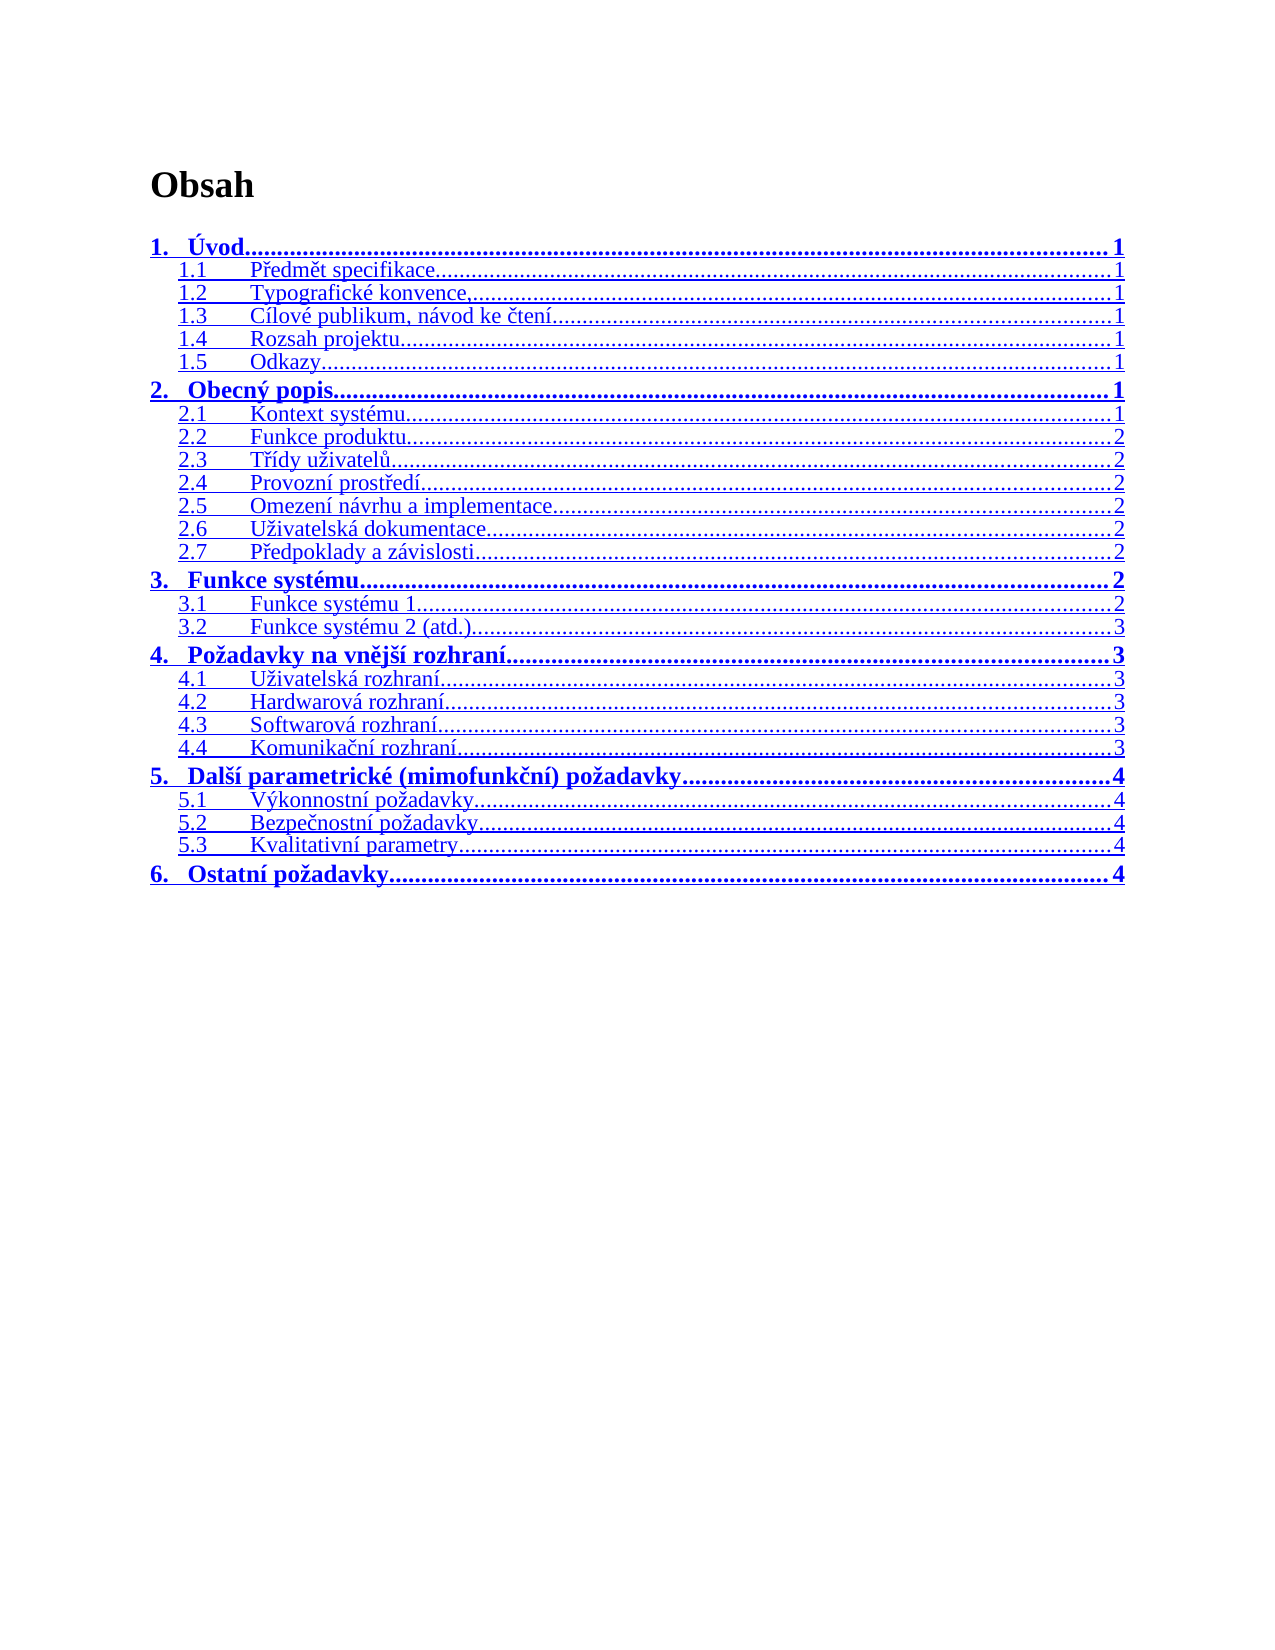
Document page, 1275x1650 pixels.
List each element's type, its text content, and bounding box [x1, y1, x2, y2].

text 4.3 Softwarová rozhraní 3 [178, 714, 1125, 734]
text 2.3 Třídy uživatelů 2 [178, 449, 1125, 469]
text 1.5 Odkazy 1 [178, 351, 1125, 371]
text 3.2 Funkce systému 2 (atd.) 3 [178, 616, 1125, 636]
text 5. Další parametrické (mimofunkční) požadavky 4 [150, 766, 1125, 786]
text 4.2 Hardwarová rozhraní 3 [178, 691, 1125, 711]
text 2. Obecný popis 1 [150, 380, 1125, 400]
text 2.5 Omezení návrhu a implementace 2 [178, 495, 1125, 515]
text 2.7 Předpoklady a závislosti 2 [178, 541, 1125, 561]
text 1.1 Předmět specifikace 1 [178, 259, 1125, 279]
text 2.4 Provozní prostředí 2 [178, 472, 1125, 492]
text 5.2 Bezpečnostní požadavky 4 [178, 812, 1125, 831]
text 4.1 Uživatelská rozhraní 3 [178, 668, 1125, 688]
text 3.1 Funkce systému 1 2 [178, 593, 1125, 613]
text 5.1 Výkonnostní požadavky 4 [178, 789, 1125, 809]
text 1.2 Typografické konvence, 1 [178, 282, 1125, 302]
text 1.4 Rozsah projektu 1 [178, 328, 1125, 348]
text 1. Úvod 1 [150, 237, 1125, 257]
text 2.2 Funkce produktu 2 [178, 426, 1125, 446]
text 4.4 Komunikační rozhraní 3 [178, 737, 1125, 756]
text 2.1 Kontext systému 1 [178, 403, 1125, 423]
text Obsah [150, 162, 1125, 205]
text 1.3 Cílové publikum, návod ke čtení 1 [178, 305, 1125, 325]
text 3. Funkce systému 2 [150, 570, 1125, 590]
text 5.3 Kvalitativní parametry 4 [178, 834, 1125, 854]
text 6. Ostatní požadavky 4 [150, 864, 1125, 884]
text 2.6 Uživatelská dokumentace 2 [178, 518, 1125, 538]
text 4. Požadavky na vnější rozhraní 3 [150, 645, 1125, 665]
